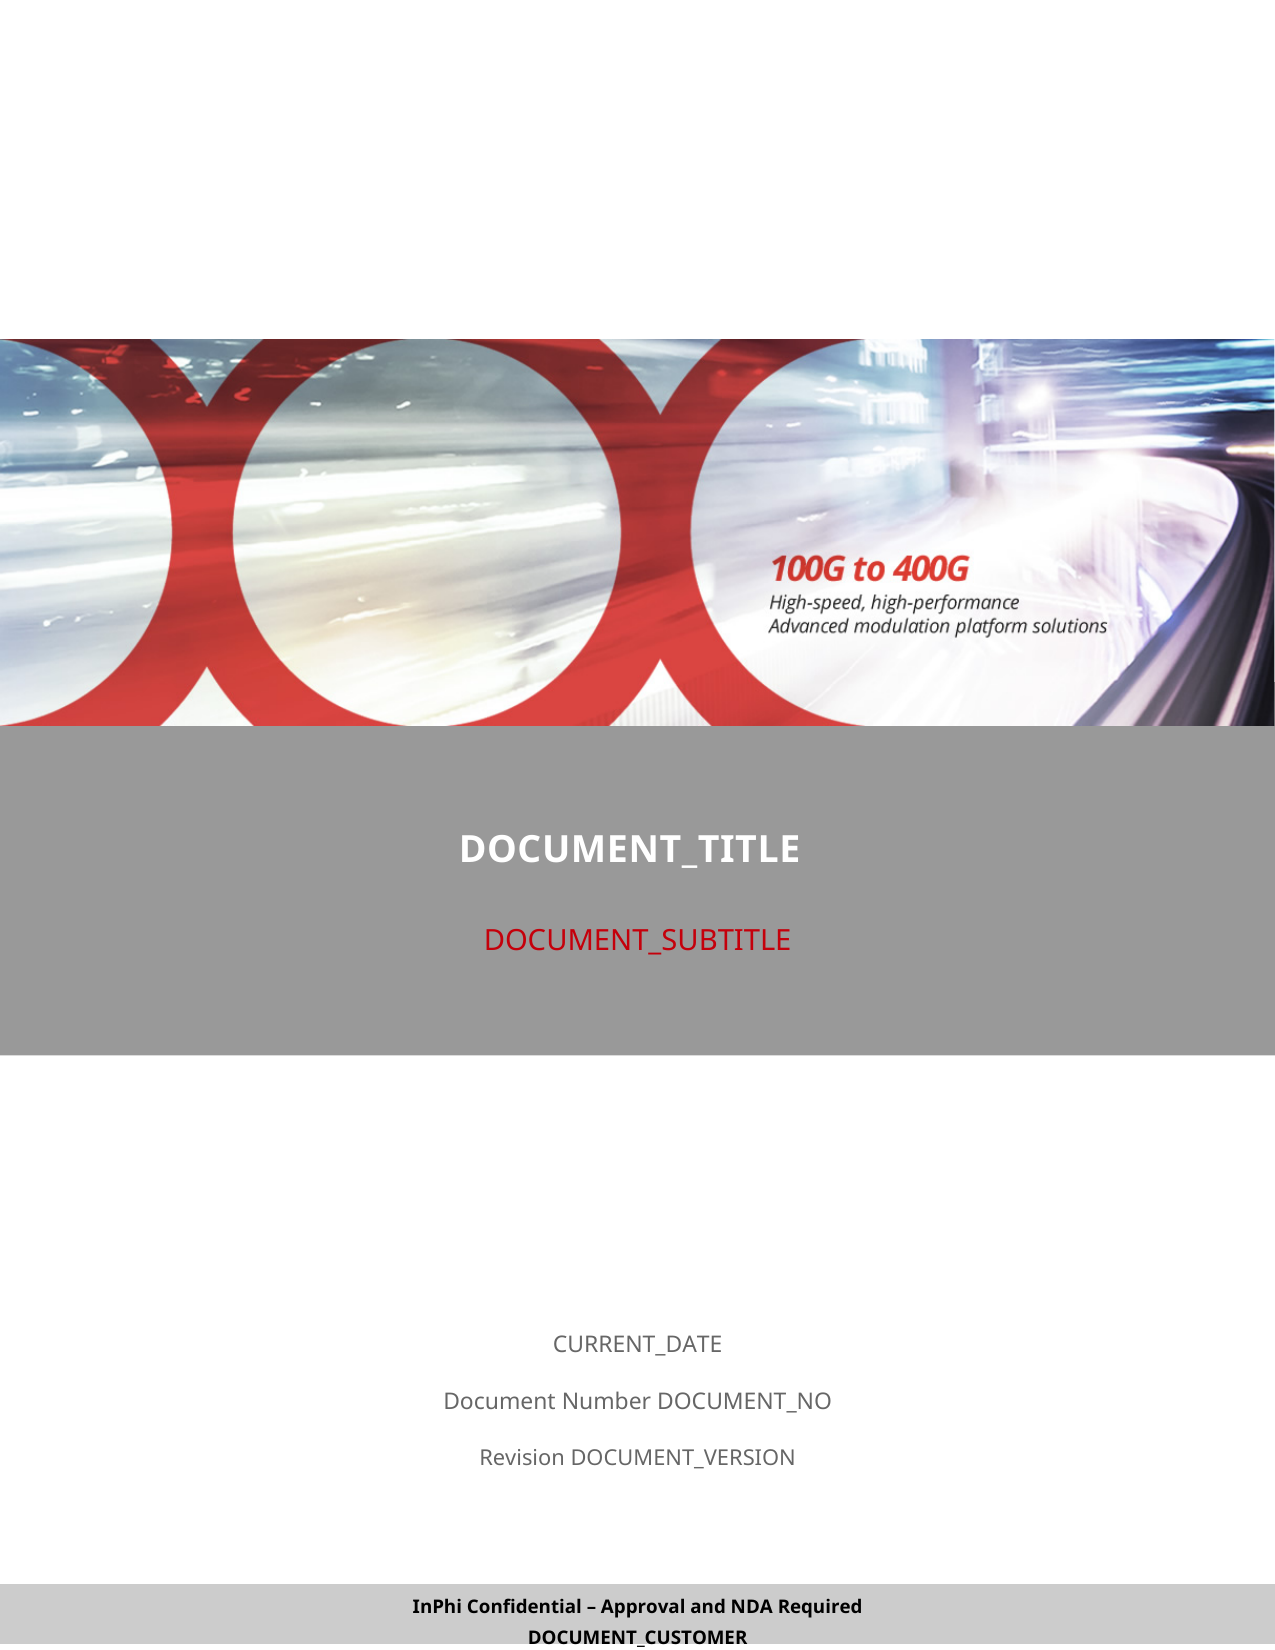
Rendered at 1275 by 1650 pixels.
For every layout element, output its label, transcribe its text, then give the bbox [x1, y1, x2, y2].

text Document Number DOCUMENT_NO [0, 1385, 1275, 1416]
text Revision DOCUMENT_VERSION [0, 1442, 1275, 1472]
text CURRENT_DATE [0, 1328, 1275, 1359]
picture [0, 339, 1275, 726]
